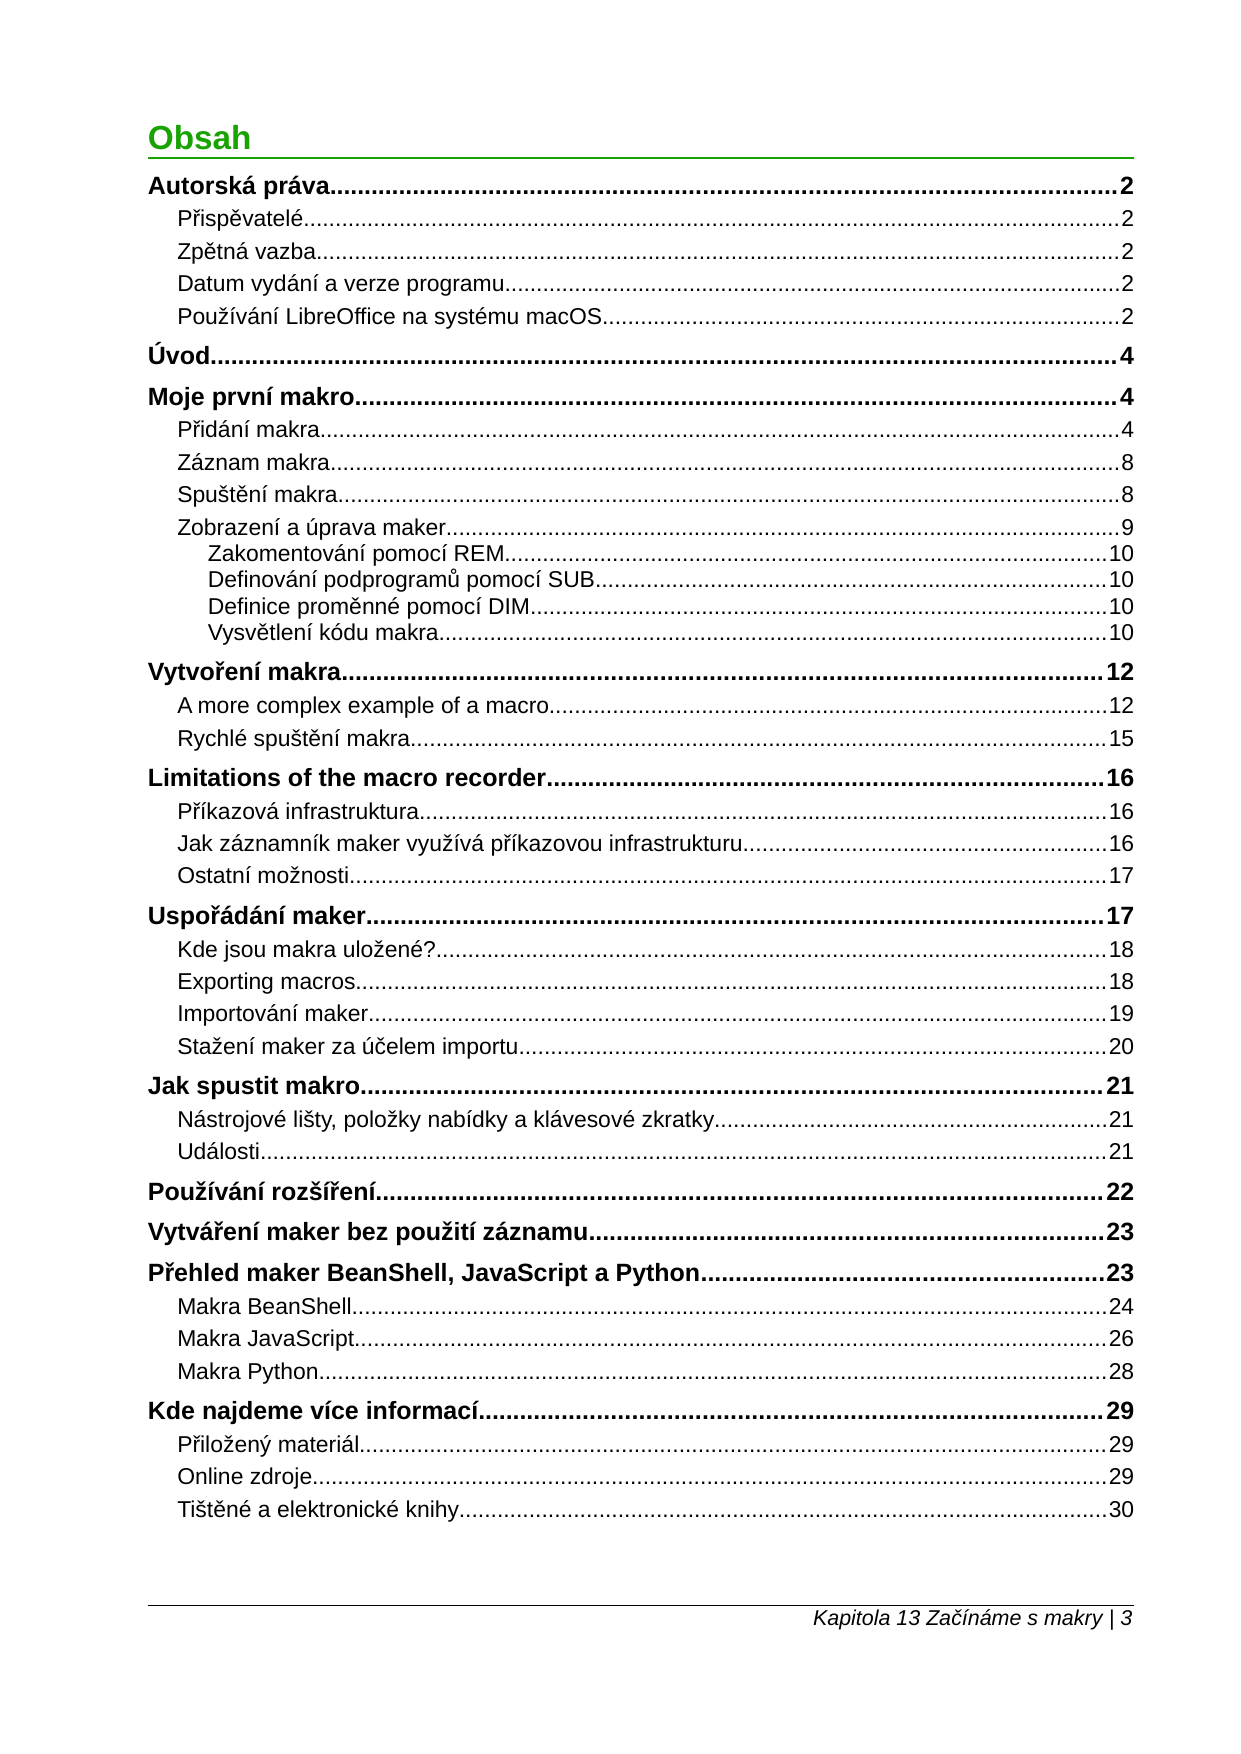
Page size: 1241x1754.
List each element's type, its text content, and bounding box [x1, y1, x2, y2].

text Vytvoření makra 12 [148, 657, 1134, 686]
text Záznam makra 8 [177, 449, 1134, 475]
text Vysvětlení kódu makra 10 [208, 619, 1134, 645]
text Limitations of the macro recorder 16 [148, 763, 1134, 792]
text Uspořádání maker 17 [148, 901, 1134, 929]
text Rychlé spuštění makra 15 [177, 724, 1134, 751]
text Zobrazení a úprava maker 9 [177, 514, 1134, 540]
text Makra Python 28 [177, 1358, 1134, 1384]
text Používání LibreOffice na systému macOS 2 [177, 303, 1134, 329]
text Nástrojové lišty, položky nabídky a klávesové zkratky 21 [177, 1106, 1134, 1132]
text Kde jsou makra uložené? 18 [177, 936, 1134, 962]
text Ostatní možnosti 17 [177, 862, 1134, 889]
text Přispěvatelé 2 [177, 205, 1134, 232]
text Exporting macros 18 [177, 968, 1134, 994]
text Příkazová infrastruktura 16 [177, 798, 1134, 824]
text Zakomentování pomocí REM 10 [208, 540, 1134, 566]
text Datum vydání a verze programu 2 [177, 270, 1134, 297]
text Online zdroje 29 [177, 1463, 1134, 1489]
text Úvod 4 [148, 341, 1134, 370]
text Moje první makro 4 [148, 382, 1134, 410]
text Definice proměnné pomocí DIM 10 [208, 593, 1134, 619]
text Přidání makra 4 [177, 416, 1134, 443]
text Autorská práva 2 [148, 171, 1134, 199]
text Makra JavaScript 26 [177, 1325, 1134, 1352]
text Tištěné a elektronické knihy 30 [177, 1496, 1134, 1522]
text Kde najdeme více informací 29 [148, 1396, 1134, 1425]
text Přiložený materiál 29 [177, 1431, 1134, 1457]
text Zpětná vazba 2 [177, 238, 1134, 264]
text Spuštění makra 8 [177, 481, 1134, 508]
text Přehled maker BeanShell, JavaScript a Python 23 [148, 1258, 1134, 1287]
text Makra BeanShell 24 [177, 1293, 1134, 1319]
text Stažení maker za účelem importu 20 [177, 1033, 1134, 1059]
subtitle Obsah [148, 118, 1134, 157]
text Jak spustit makro 21 [148, 1071, 1134, 1100]
text Vytváření maker bez použití záznamu 23 [148, 1217, 1134, 1246]
text Importování maker 19 [177, 1000, 1134, 1027]
text Používání rozšíření 22 [148, 1177, 1134, 1205]
text Jak záznamník maker využívá příkazovou infrastrukturu 16 [177, 830, 1134, 856]
text A more complex example of a macro 12 [177, 692, 1134, 718]
text Definování podprogramů pomocí SUB 10 [208, 566, 1134, 593]
text Události 21 [177, 1138, 1134, 1165]
